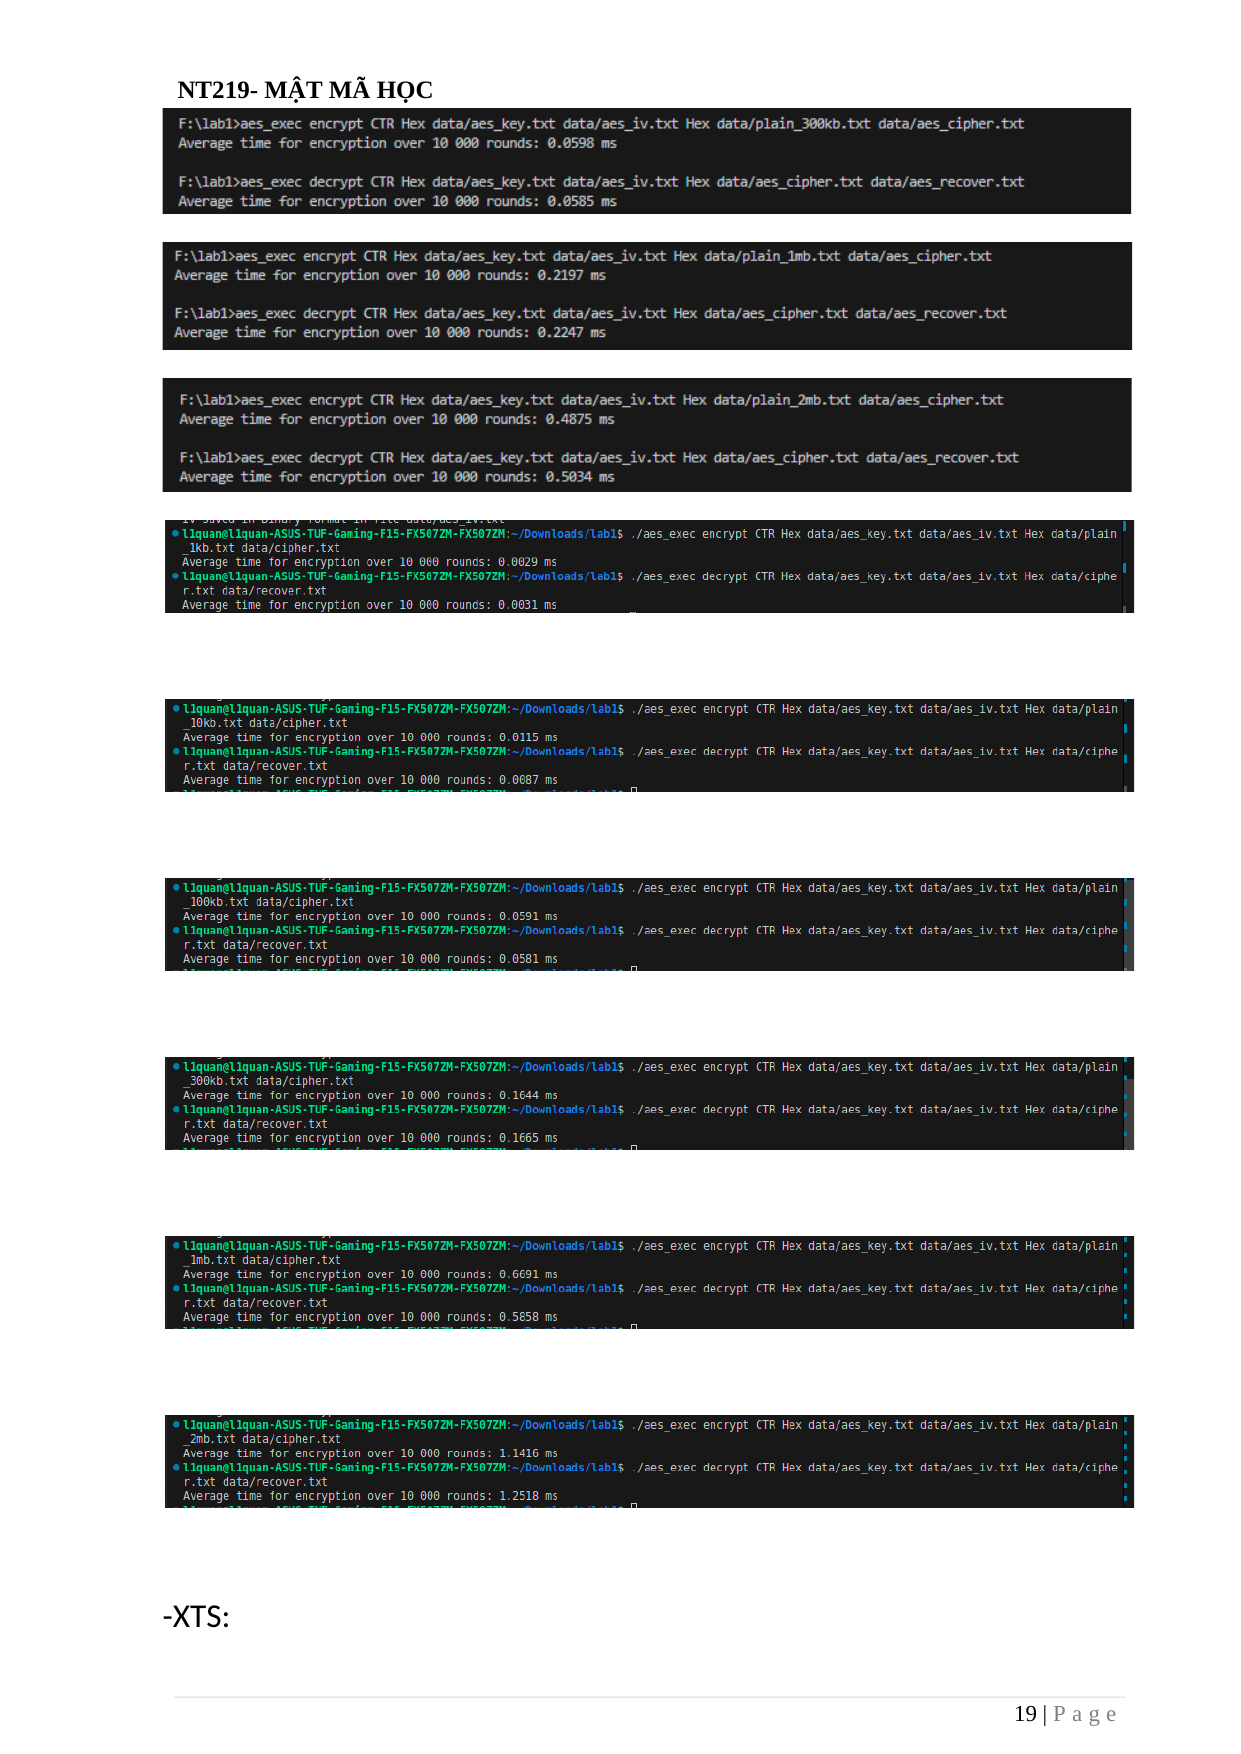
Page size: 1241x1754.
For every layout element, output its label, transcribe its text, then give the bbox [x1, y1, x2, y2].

picture [165, 1415, 1135, 1508]
picture [162, 242, 1133, 350]
picture [165, 1236, 1135, 1329]
picture [165, 520, 1135, 613]
picture [165, 699, 1135, 792]
picture [165, 878, 1135, 971]
picture [162, 378, 1132, 492]
picture [165, 1057, 1135, 1150]
text -XTS: [162, 1594, 1137, 1635]
picture [162, 108, 1132, 214]
